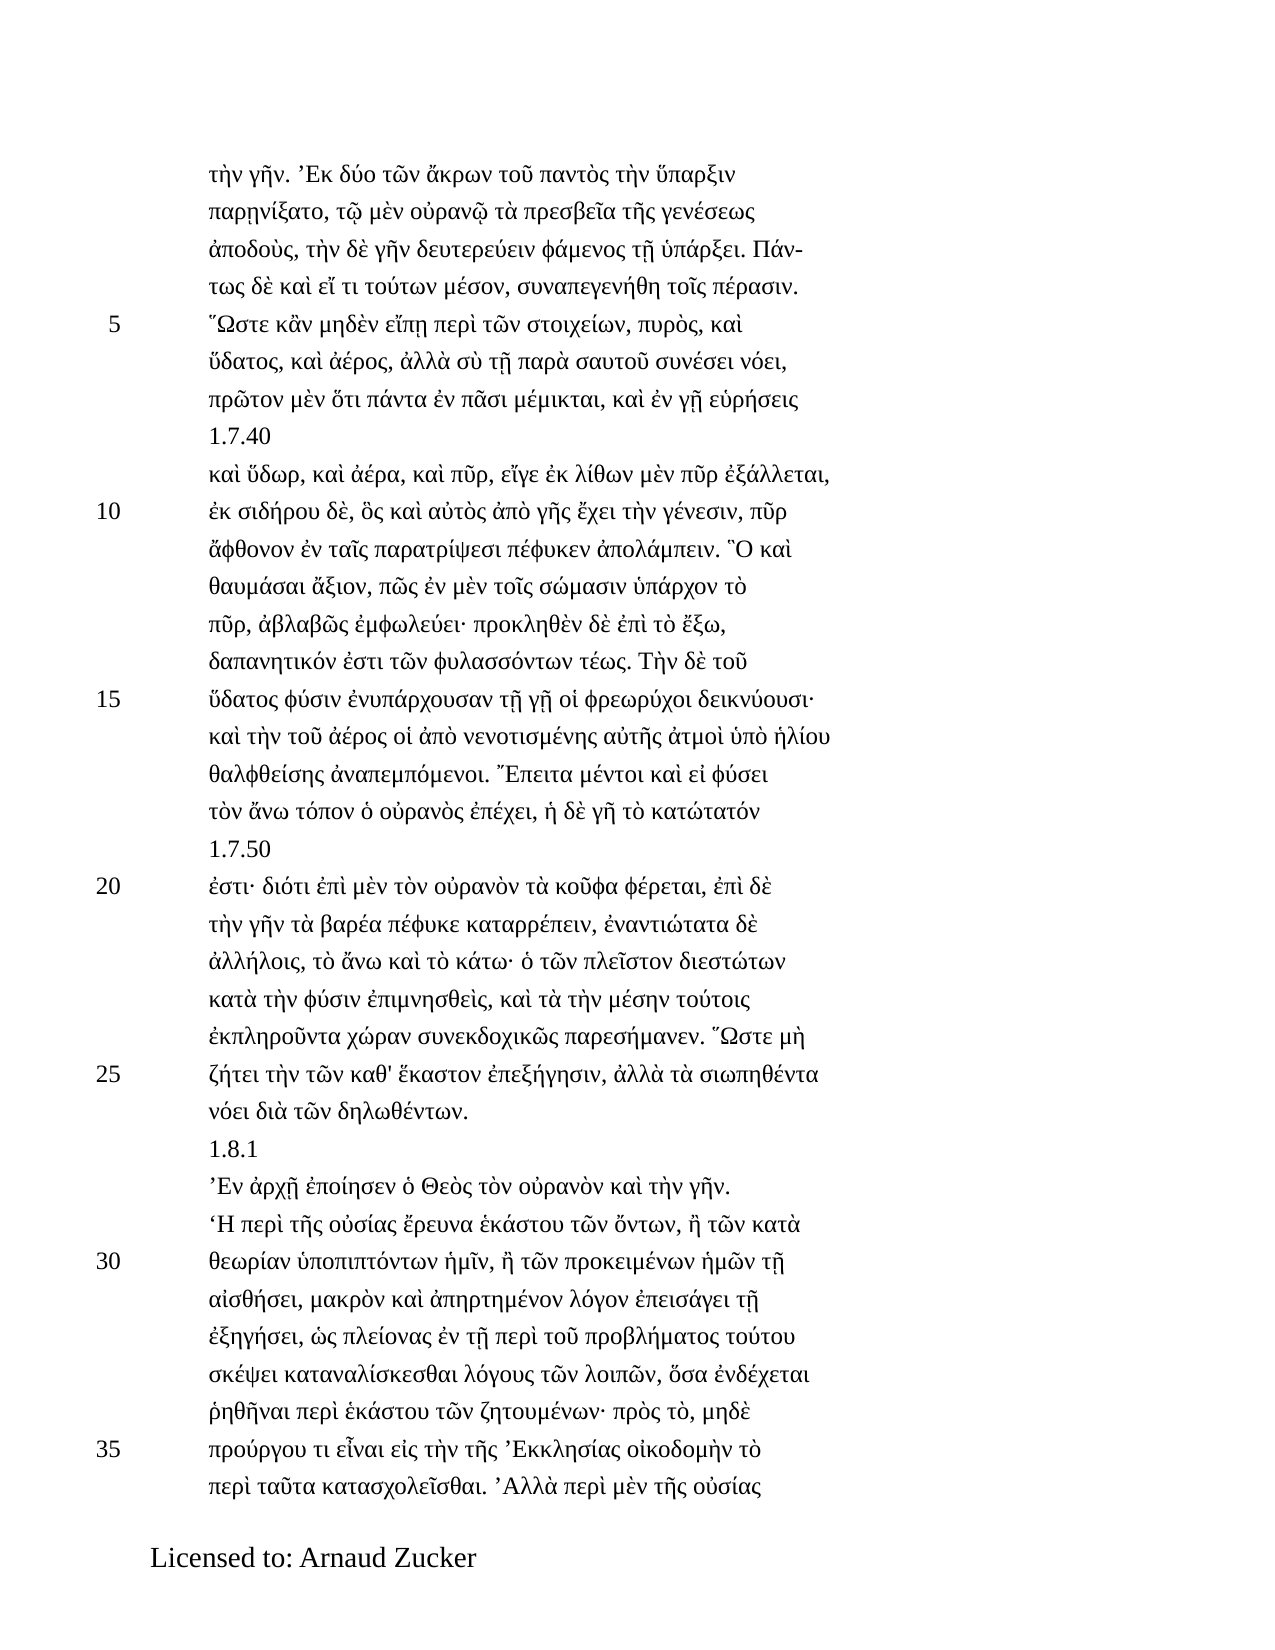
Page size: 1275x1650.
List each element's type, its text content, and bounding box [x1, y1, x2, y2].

text 1.8.1 [202, 1125, 1125, 1162]
text τὴν γῆν. ’Εκ δύο τῶν ἄκρων τοῦ παντὸς τὴν ὕπαρξιν παρῃνίξατο, τῷ μὲν οὐρανῷ τὰ πρεσβεῖα τῆς γενέσεως ἀποδοὺς, τὴν δὲ γῆν δευτερεύειν ϕάμενος τῇ ὑπάρξει. Πάν- τως δὲ καὶ εἴ τι τούτων μέσον, συναπεγενήθη τοῖς πέρασιν. ῞Ωστε κἂν μηδὲν εἴπῃ περὶ τῶν στοιχείων, πυρὸς, καὶ ὕδατος, καὶ ἀέρος, ἀλλὰ σὺ τῇ παρὰ σαυτοῦ συνέσει νόει, πρῶτον μὲν ὅτι πάντα ἐν πᾶσι μέμικται, καὶ ἐν γῇ εὑρήσεις [202, 150, 1125, 412]
text ἐστι· διότι ἐπὶ μὲν τὸν οὐρανὸν τὰ κοῦϕα ϕέρεται, ἐπὶ δὲ τὴν γῆν τὰ βαρέα πέϕυκε καταρρέπειν, ἐναντιώτατα δὲ ἀλλήλοις, τὸ ἄνω καὶ τὸ κάτω· ὁ τῶν πλεῖστον διεστώτων κατὰ τὴν ϕύσιν ἐπιμνησθεὶς, καὶ τὰ τὴν μέσην τούτοις ἐκπληροῦντα χώραν συνεκδοχικῶς παρεσήμανεν. ῞Ωστε μὴ ζήτει τὴν τῶν καθ' ἕκαστον ἐπεξήγησιν, ἀλλὰ τὰ σιωπηθέντα νόει διὰ τῶν δηλωθέντων. [202, 862, 1125, 1125]
text 1.7.40 [202, 412, 1125, 450]
text ’Εν ἀρχῇ ἐποίησεν ὁ Θεὸς τὸν οὐρανὸν καὶ τὴν γῆν. ‘Η περὶ τῆς οὐσίας ἔρευνα ἑκάστου τῶν ὄντων, ἢ τῶν κατὰ θεωρίαν ὑποπιπτόντων ἡμῖν, ἢ τῶν προκειμένων ἡμῶν τῇ αἰσθήσει, μακρὸν καὶ ἀπηρτημένον λόγον ἐπεισάγει τῇ ἐξηγήσει, ὡς πλείονας ἐν τῇ περὶ τοῦ προβλήματος τούτου σκέψει καταναλίσκεσθαι λόγους τῶν λοιπῶν, ὅσα ἐνδέχεται ῥηθῆναι περὶ ἑκάστου τῶν ζητουμένων· πρὸς τὸ, μηδὲ προύργου τι εἶναι εἰς τὴν τῆς ’Εκκλησίας οἰκοδομὴν τὸ περὶ ταῦτα κατασχολεῖσθαι. ’Αλλὰ περὶ μὲν τῆς οὐσίας [202, 1162, 1125, 1500]
text καὶ ὕδωρ, καὶ ἀέρα, καὶ πῦρ, εἴγε ἐκ λίθων μὲν πῦρ ἐξάλλεται, ἐκ σιδήρου δὲ, ὃς καὶ αὐτὸς ἀπὸ γῆς ἔχει τὴν γένεσιν, πῦρ ἄϕθονον ἐν ταῖς παρατρίψεσι πέϕυκεν ἀπολάμπειν. ῝Ο καὶ θαυμάσαι ἄξιον, πῶς ἐν μὲν τοῖς σώμασιν ὑπάρχον τὸ πῦρ, ἀβλαβῶς ἐμϕωλεύει· προκληθὲν δὲ ἐπὶ τὸ ἔξω, δαπανητικόν ἐστι τῶν ϕυλασσόντων τέως. Τὴν δὲ τοῦ ὕδατος ϕύσιν ἐνυπάρχουσαν τῇ γῇ οἱ ϕρεωρύχοι δεικνύουσι· καὶ τὴν τοῦ ἀέρος οἱ ἀπὸ νενοτισμένης αὐτῆς ἀτμοὶ ὑπὸ ἡλίου θαλϕθείσης ἀναπεμπόμενοι. ῎Επειτα μέντοι καὶ εἰ ϕύσει τὸν ἄνω τόπον ὁ οὐρανὸς ἐπέχει, ἡ δὲ γῆ τὸ κατώτατόν [202, 450, 1125, 825]
text 1.7.50 [202, 825, 1125, 862]
